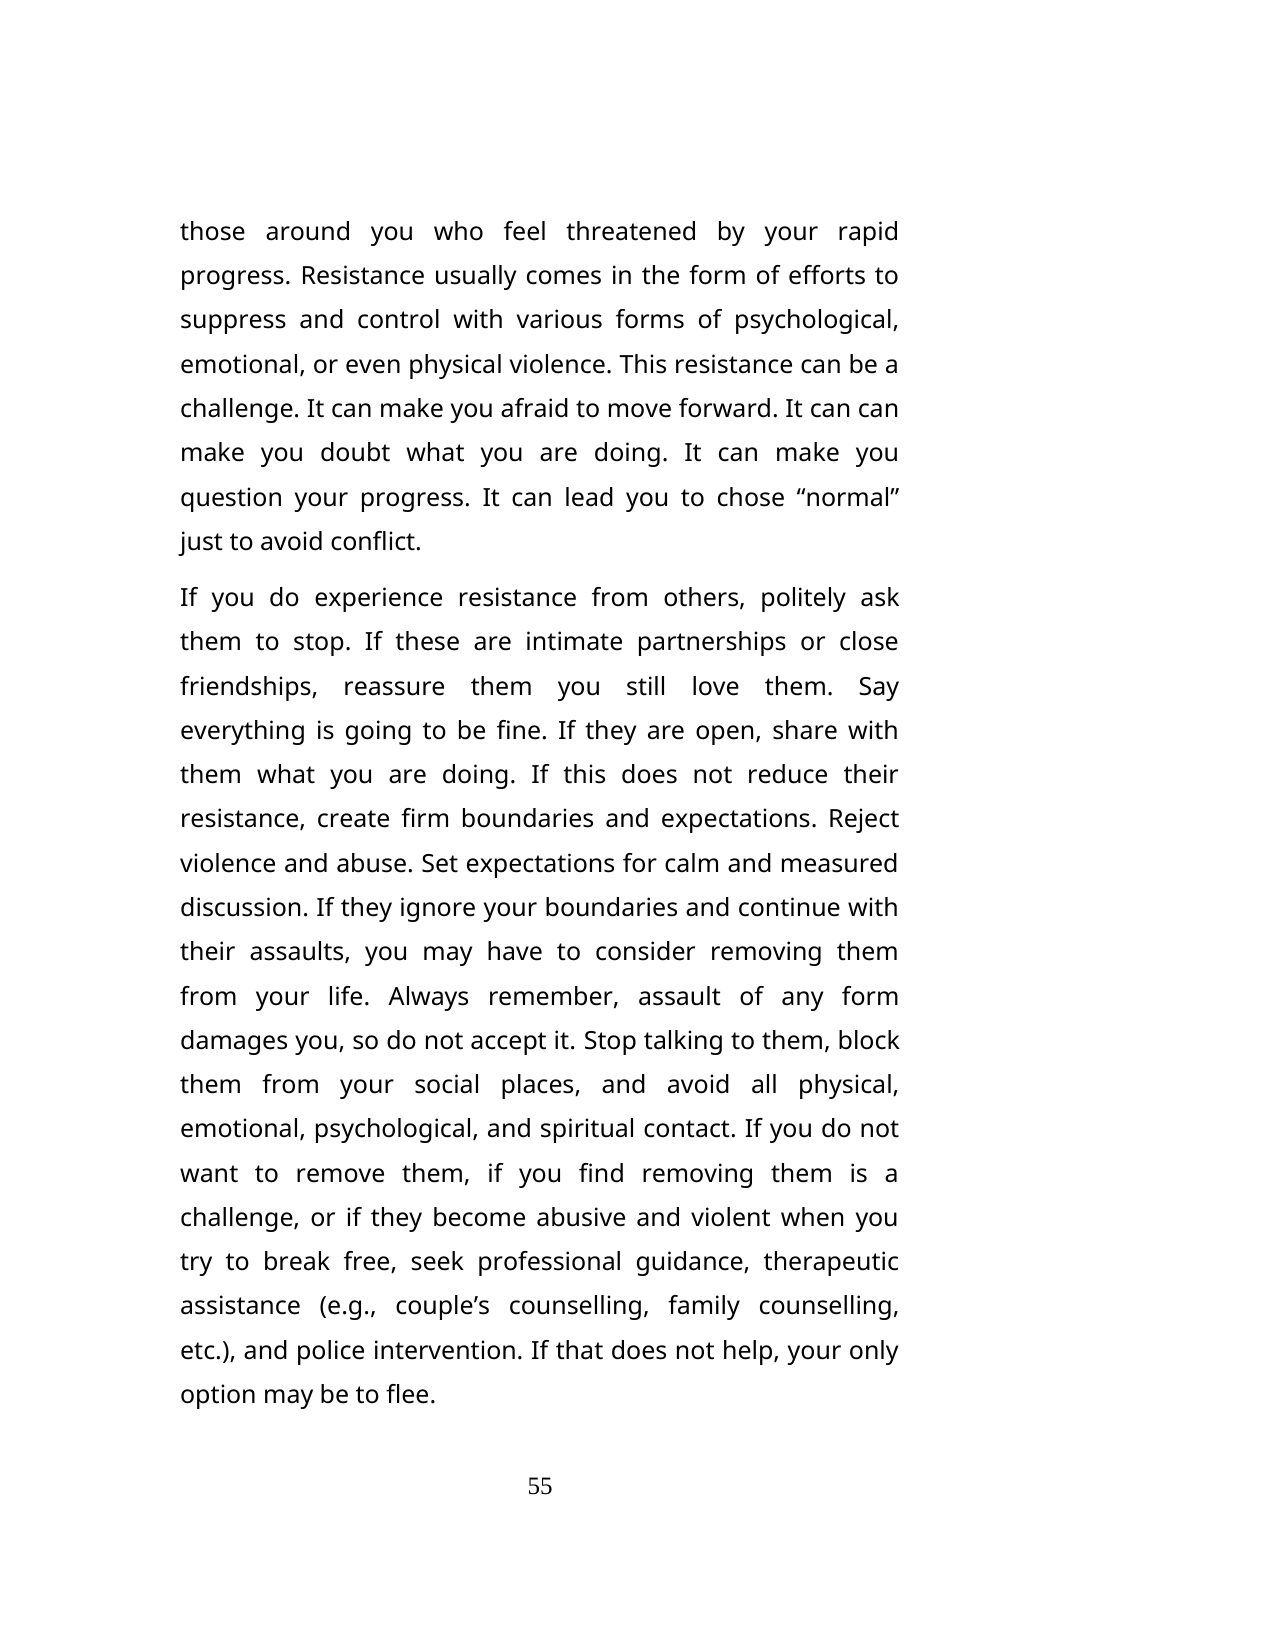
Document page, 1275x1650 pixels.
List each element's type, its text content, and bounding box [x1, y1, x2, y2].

text those around you who feel threatened by your rapid progress. Resistance usually comes in the form of efforts to suppress and control with various forms of psychological, emotional, or even physical violence. This resistance can be a challenge. It can make you afraid to move forward. It can can make you doubt what you are doing. It can make you question your progress. It can lead you to chose “normal” just to avoid conflict. [180, 213, 900, 557]
text If you do experience resistance from others, politely ask them to stop. If these are intimate partnerships or close friendships, reassure them you still love them. Say everything is going to be fine. If they are open, share with them what you are doing. If this does not reduce their resistance, create firm boundaries and expectations. Reject violence and abuse. Set expectations for calm and measured discussion. If they ignore your boundaries and continue with their assaults, you may have to consider removing them from your life. Always remember, assault of any form damages you, so do not accept it. Stop talking to them, block them from your social places, and avoid all physical, emotional, psychological, and spiritual contact. If you do not want to remove them, if you find removing them is a challenge, or if they become abusive and violent when you try to break free, seek professional guidance, therapeutic assistance (e.g., couple’s counselling, family counselling, etc.), and police intervention. If that does not help, your only option may be to flee. [180, 580, 900, 1411]
